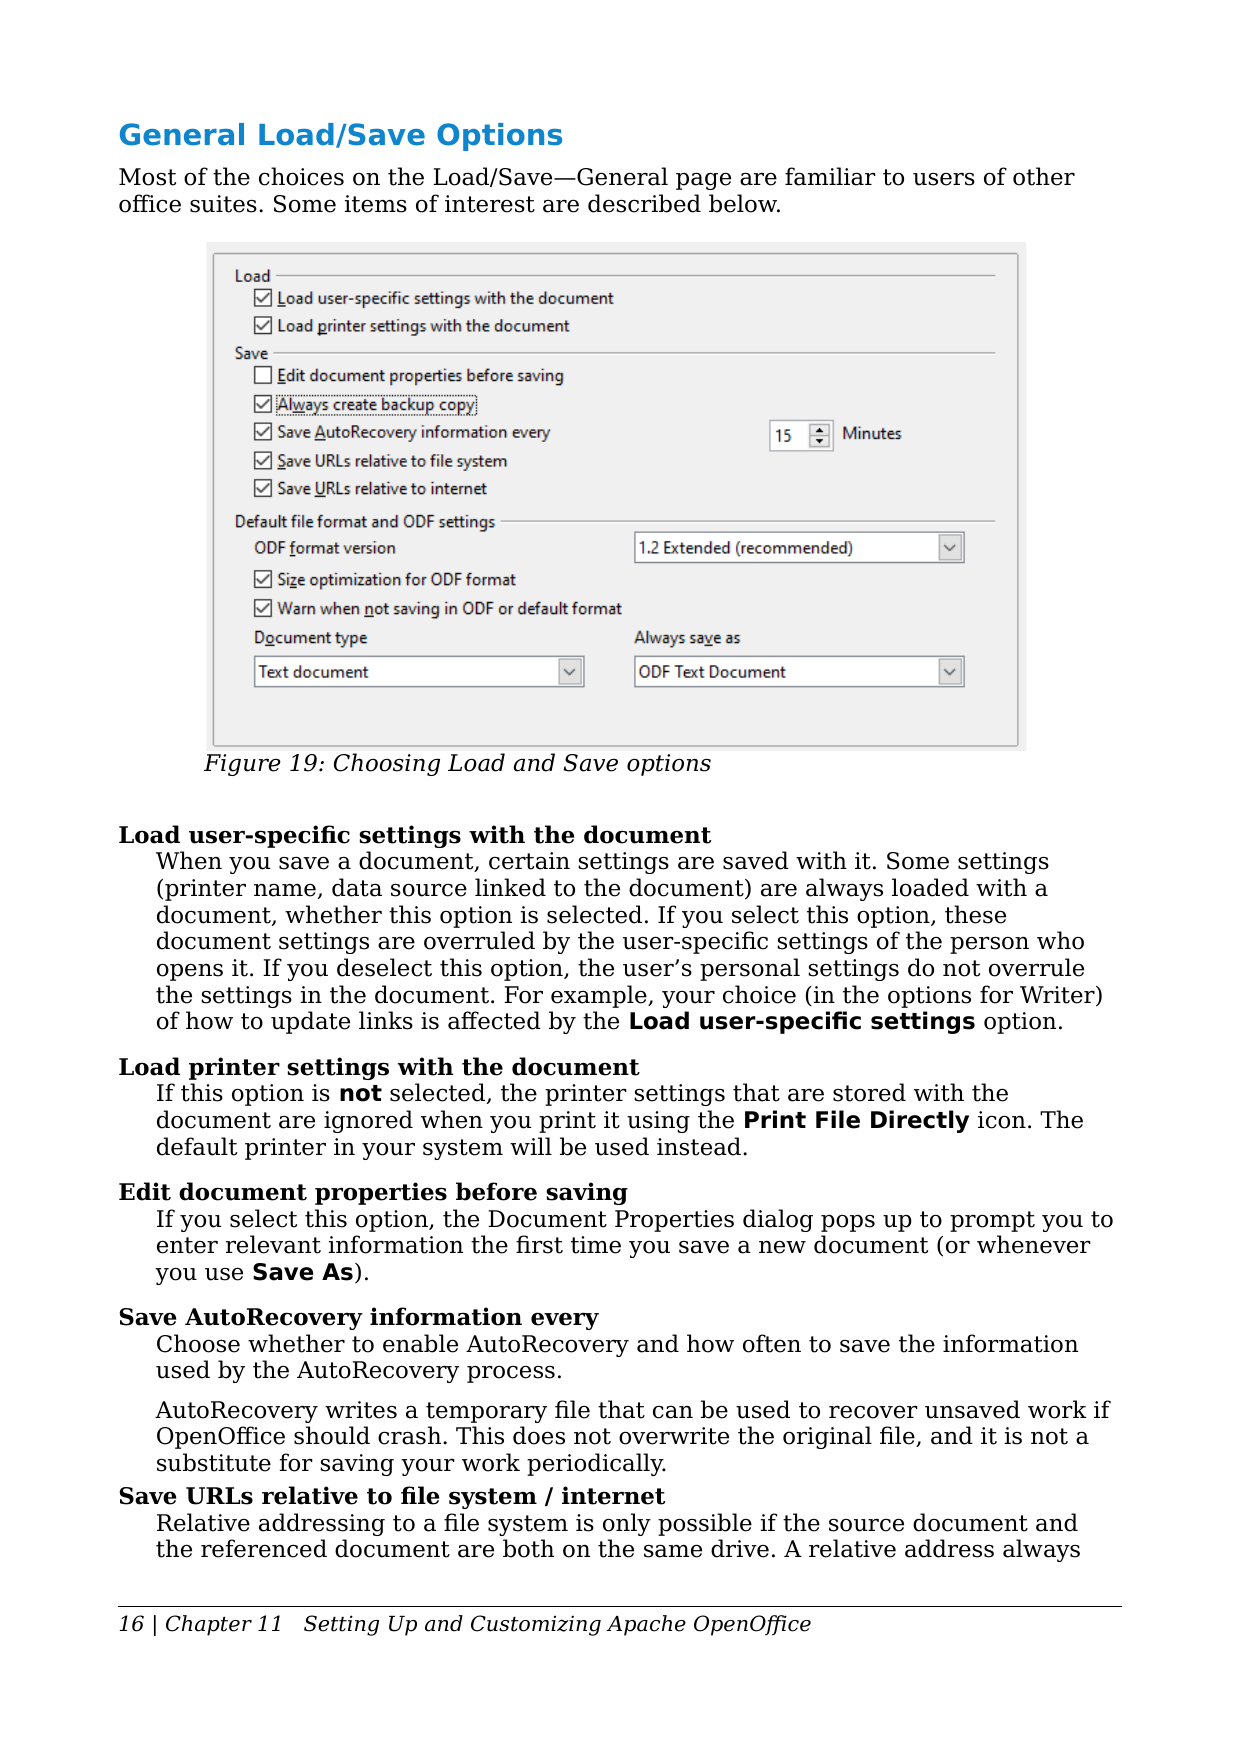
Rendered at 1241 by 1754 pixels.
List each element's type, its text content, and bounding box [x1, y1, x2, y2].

text When you save a document, certain settings are saved with it. Some settings (printer name, data source linked to the document) are always loaded with a document, whether this option is selected. If you select this option, these document settings are overruled by the user-specific settings of the person who opens it. If you deselect this option, the user’s personal settings do not overrule the settings in the document. For example, your choice (in the options for Writer) of how to update links is affected by the Load user-specific settings option. [156, 848, 1122, 1035]
subtitle General Load/Save Options [118, 118, 1122, 152]
text Save AutoRecovery information every [118, 1304, 1122, 1331]
text If this option is not selected, the printer settings that are stored with the document are ignored when you print it using the Print File Directly icon. The default printer in your system will be used instead. [156, 1080, 1122, 1160]
text Save URLs relative to file system / internet [118, 1483, 1122, 1510]
text Relative addressing to a file system is only possible if the source document and the referenced document are both on the same drive. A relative address always [156, 1510, 1122, 1563]
text If you select this option, the Document Properties dialog pops up to prompt you to enter relevant information the first time you save a new document (or whenever you use Save As). [156, 1206, 1122, 1286]
text Load user-specific settings with the document [118, 822, 1122, 848]
text AutoRecovery writes a temporary file that can be used to recover unsaved work if OpenOffice should crash. This does not overwrite the original file, and it is not a substitute for saving your work periodically. [156, 1397, 1122, 1477]
text Most of the choices on the Load/Save—General page are familiar to users of other office suites. Some items of interest are described below. [118, 164, 1122, 218]
text Figure 19: Choosing Load and Save options [204, 243, 1029, 777]
picture [206, 242, 1027, 751]
text Choose whether to enable AutoRecovery and how often to save the information used by the AutoRecovery process. [156, 1331, 1122, 1384]
text Edit document properties before saving [118, 1179, 1122, 1206]
text Load printer settings with the document [118, 1053, 1122, 1080]
